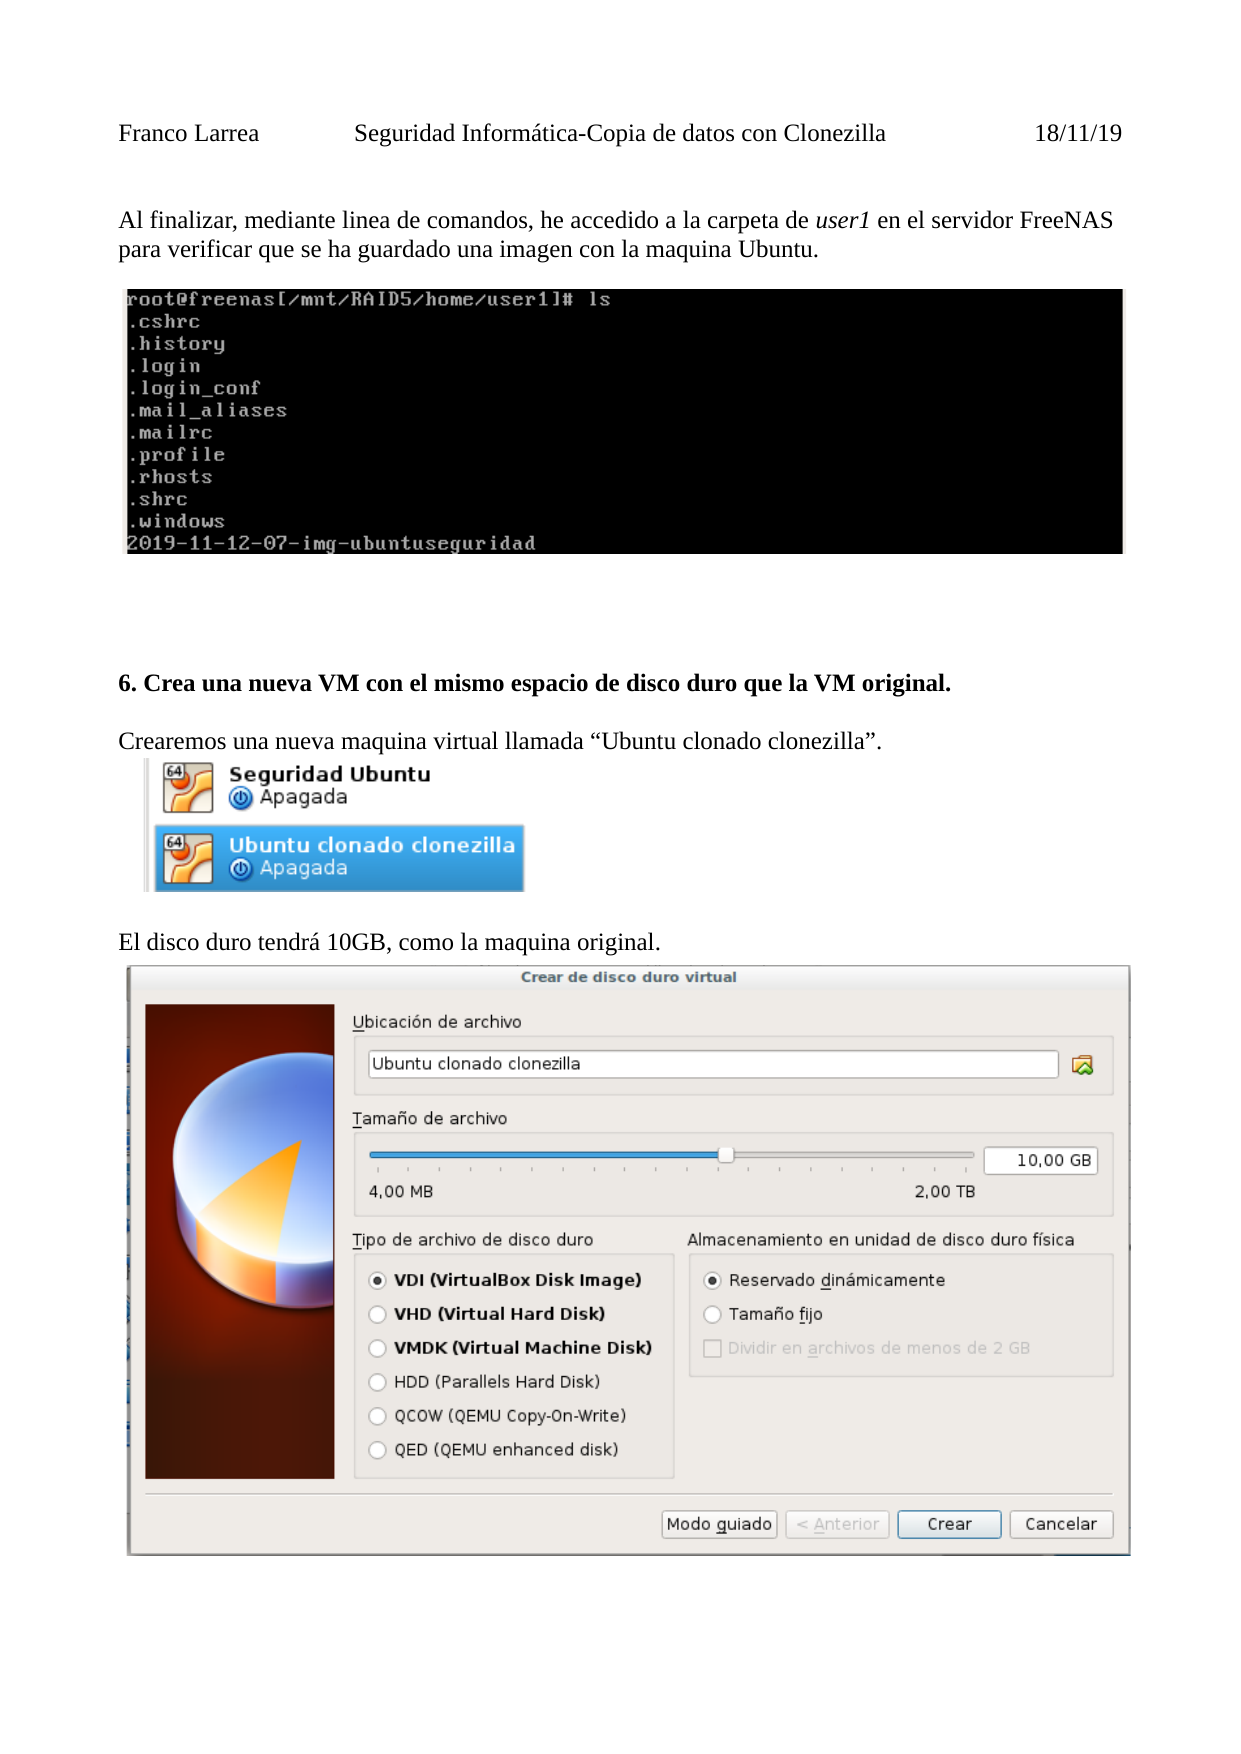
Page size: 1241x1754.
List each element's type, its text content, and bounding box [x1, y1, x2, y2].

picture [143, 758, 527, 892]
text El disco duro tendrá 10GB, como la maquina original. [118, 927, 1122, 956]
text 6. Crea una nueva VM con el mismo espacio de disco duro que la VM original. [118, 668, 1122, 697]
text Crearemos una nueva maquina virtual llamada “Ubuntu clonado clonezilla”. [118, 726, 1122, 754]
picture [126, 965, 1131, 1556]
text Al finalizar, mediante linea de comandos, he accedido a la carpeta de user1 en el servidor FreeNAS para verificar que se ha guardado una imagen con la maquina Ubuntu. [118, 205, 1122, 263]
picture [122, 289, 1127, 554]
